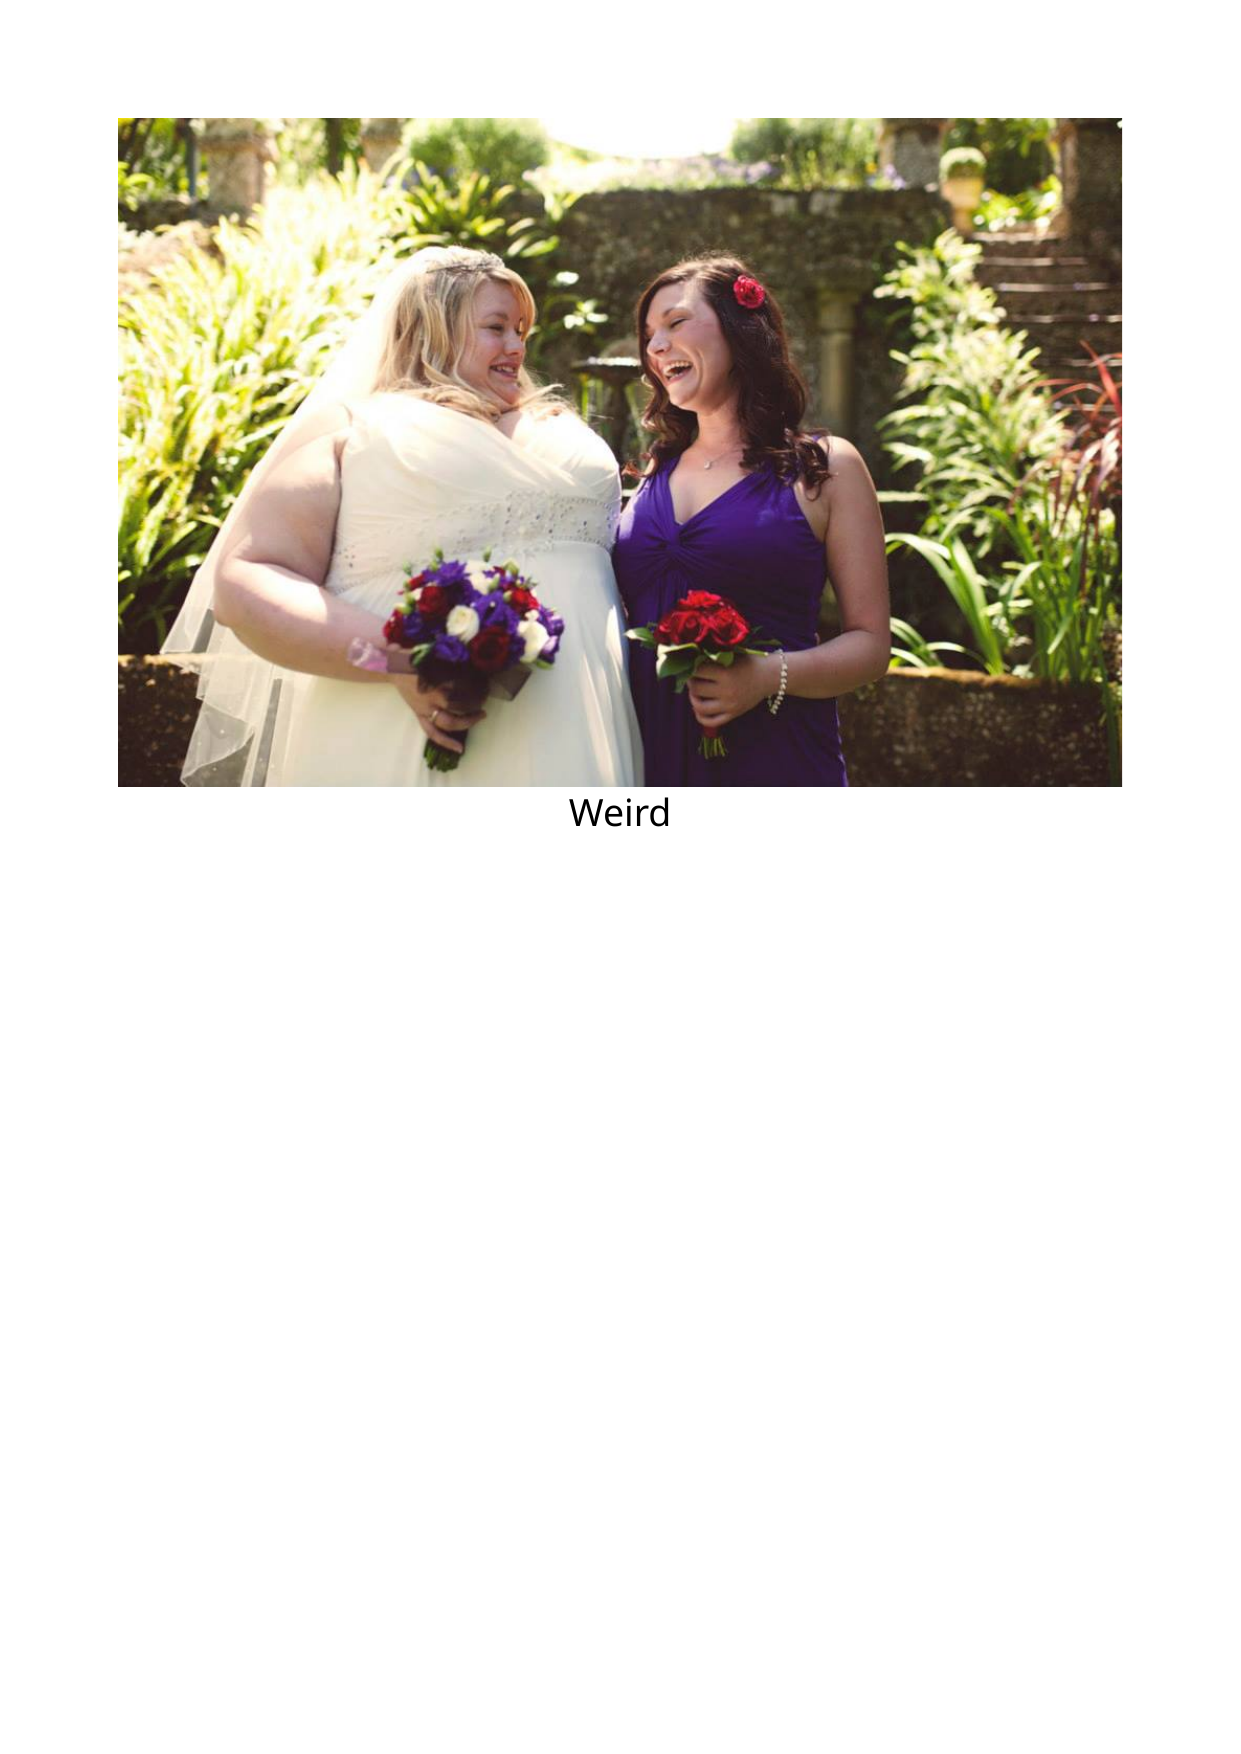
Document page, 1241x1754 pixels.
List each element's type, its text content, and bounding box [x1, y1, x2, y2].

text Weird [118, 787, 1122, 837]
picture [118, 118, 1123, 787]
